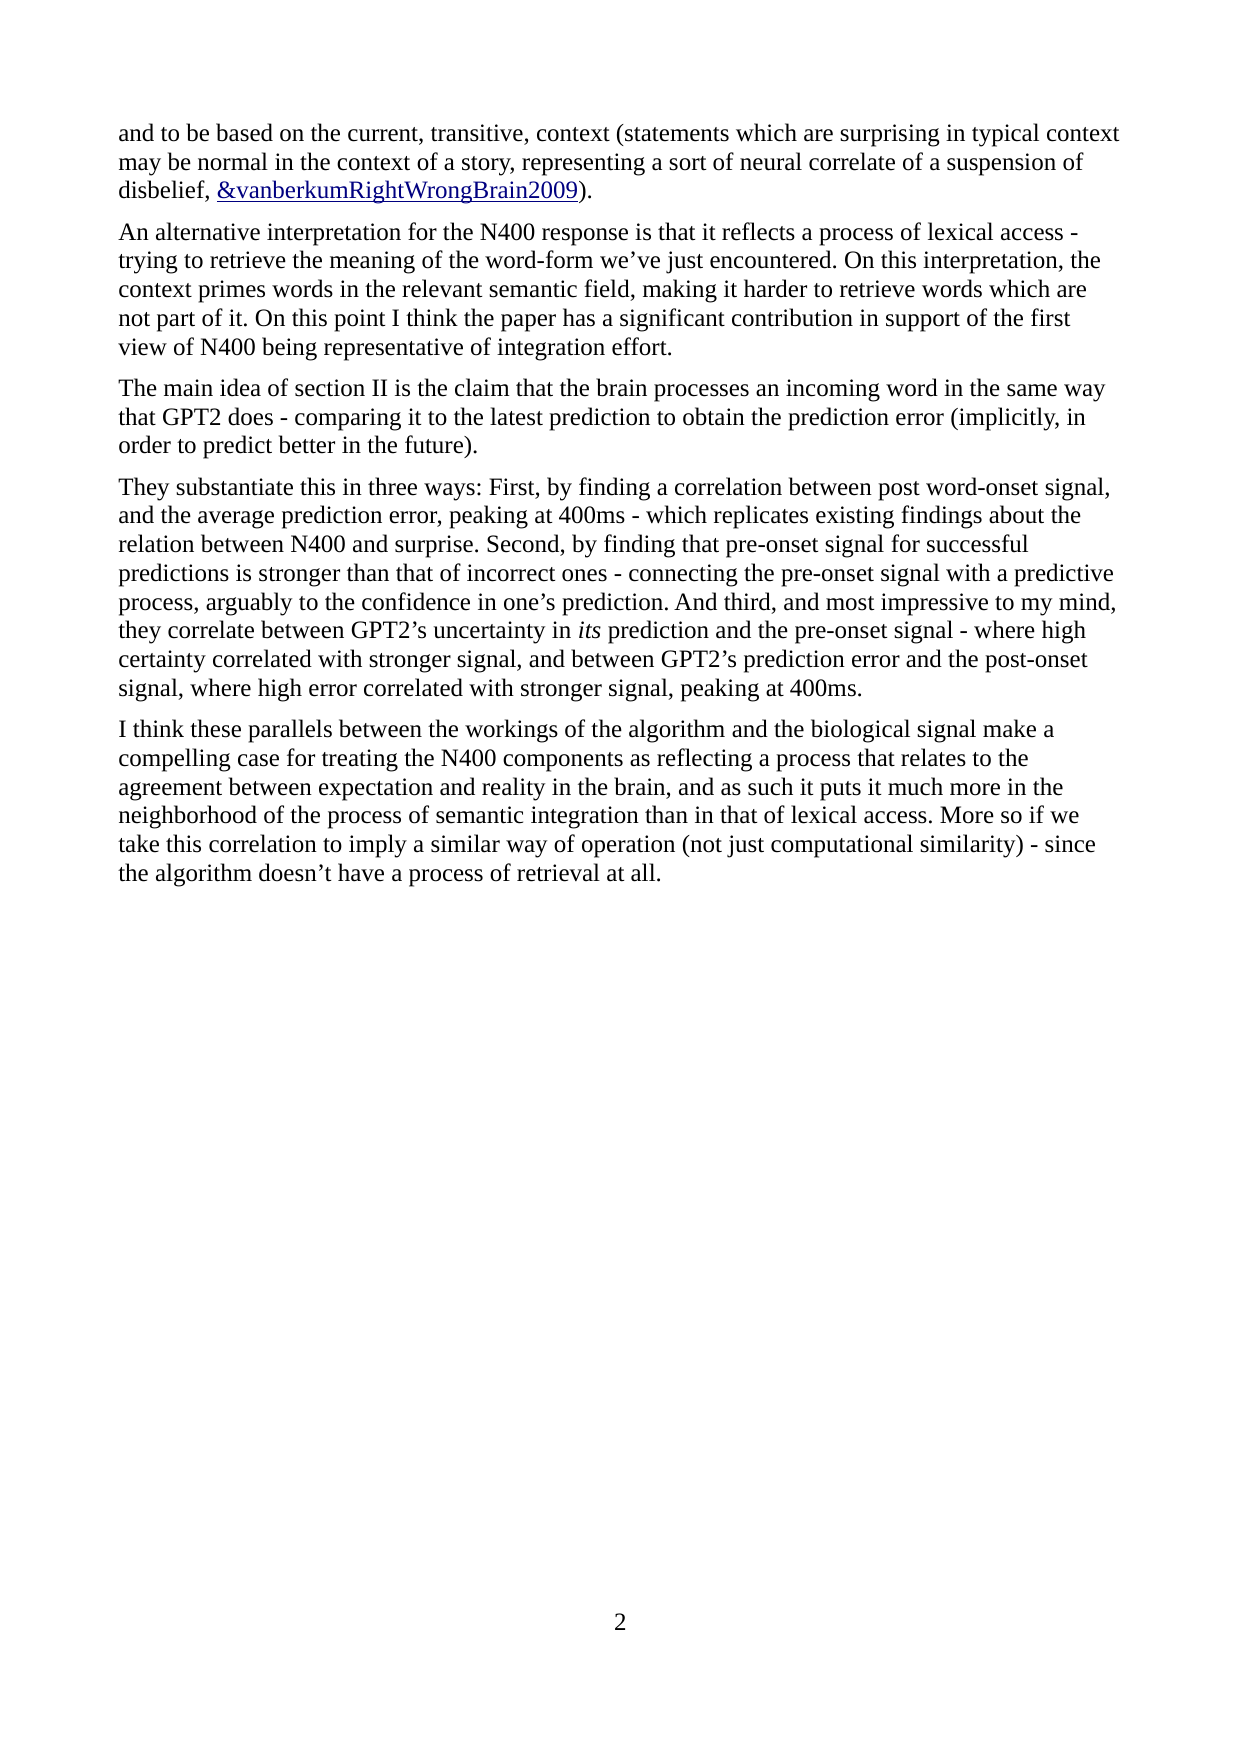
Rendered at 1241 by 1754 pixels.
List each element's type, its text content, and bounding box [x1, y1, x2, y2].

text They substantiate this in three ways: First, by finding a correlation between post word-onset signal, and the average prediction error, peaking at 400ms - which replicates existing findings about the relation between N400 and surprise. Second, by finding that pre-onset signal for successful predictions is stronger than that of incorrect ones - connecting the pre-onset signal with a predictive process, arguably to the confidence in one’s prediction. And third, and most impressive to my mind, they correlate between GPT2’s uncertainty in its prediction and the pre-onset signal - where high certainty correlated with stronger signal, and between GPT2’s prediction error and the post-onset signal, where high error correlated with stronger signal, peaking at 400ms. [118, 472, 1122, 702]
text An alternative interpretation for the N400 response is that it reflects a process of lexical access - trying to retrieve the meaning of the word-form we’ve just encountered. On this interpretation, the context primes words in the relevant semantic field, making it harder to retrieve words which are not part of it. On this point I think the paper has a significant contribution in support of the first view of N400 being representative of integration effort. [118, 217, 1122, 361]
text and to be based on the current, transitive, context (statements which are surprising in typical context may be normal in the context of a story, representing a sort of neural correlate of a suspension of disbelief, &vanberkumRightWrongBrain2009). [118, 118, 1122, 204]
text I think these parallels between the workings of the algorithm and the biological signal make a compelling case for treating the N400 components as reflecting a process that relates to the agreement between expectation and reality in the brain, and as such it puts it much more in the neighborhood of the process of semantic integration than in that of lexical access. More so if we take this correlation to imply a similar way of operation (not just computational similarity) - since the algorithm doesn’t have a process of retrieval at all. [118, 714, 1122, 887]
text The main idea of section II is the claim that the brain processes an incoming word in the same way that GPT2 does - comparing it to the latest prediction to obtain the prediction error (implicitly, in order to predict better in the future). [118, 373, 1122, 459]
